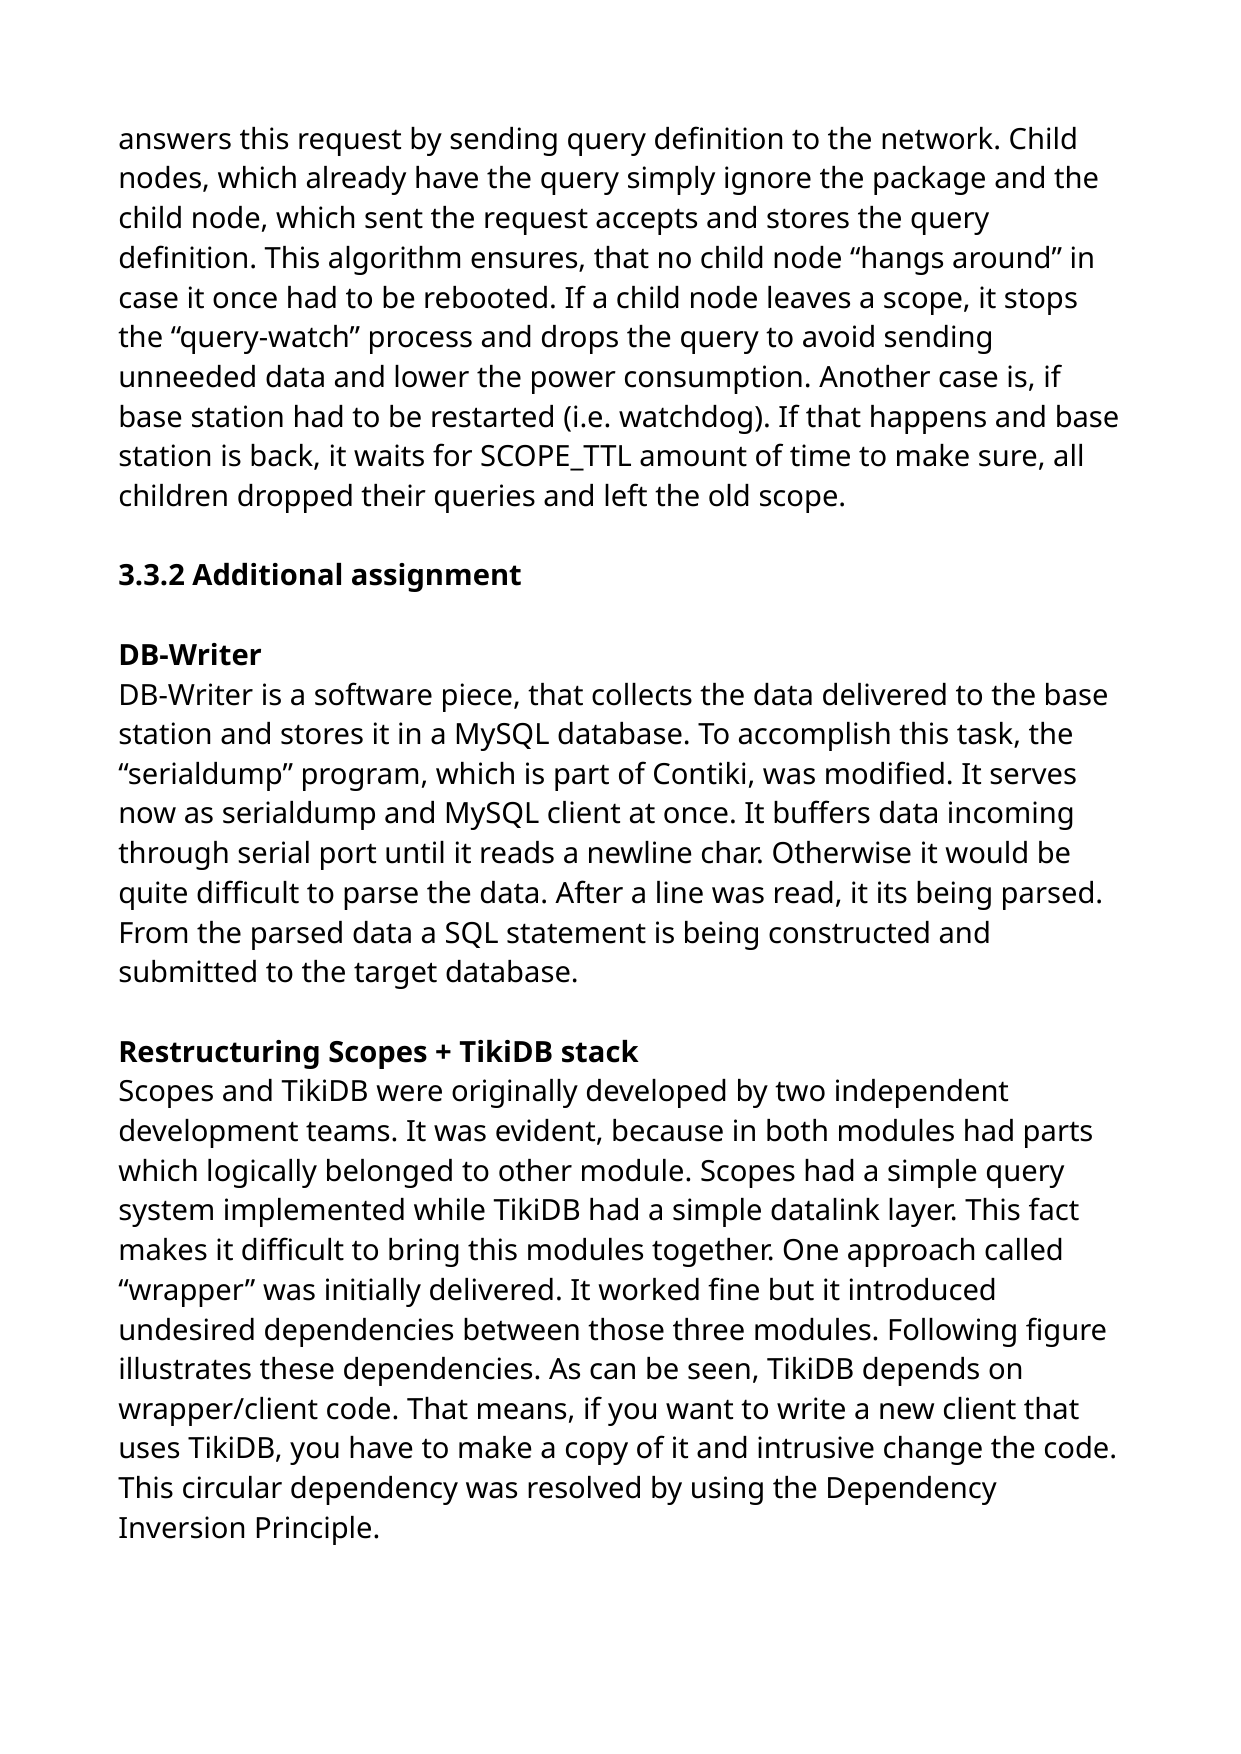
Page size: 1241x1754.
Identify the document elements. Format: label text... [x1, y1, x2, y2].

text 3.3.2 Additional assignment [118, 555, 1122, 594]
text DB-Writer [118, 634, 1122, 674]
text Scopes and TikiDB were originally developed by two independent development teams. It was evident, because in both modules had parts which logically belonged to other module. Scopes had a simple query system implemented while TikiDB had a simple datalink layer. This fact makes it difficult to bring this modules together. One approach called “wrapper” was initially delivered. It worked fine but it introduced undesired dependencies between those three modules. Following figure illustrates these dependencies. As can be seen, TikiDB depends on wrapper/client code. That means, if you want to write a new client that uses TikiDB, you have to make a copy of it and intrusive change the code. This circular dependency was resolved by using the Dependency Inversion Principle. [118, 1071, 1122, 1547]
text answers this request by sending query definition to the network. Child nodes, which already have the query simply ignore the package and the child node, which sent the request accepts and stores the query definition. This algorithm ensures, that no child node “hangs around” in case it once had to be rebooted. If a child node leaves a scope, it stops the “query-watch” process and drops the query to avoid sending unneeded data and lower the power consumption. Another case is, if base station had to be restarted (i.e. watchdog). If that happens and base station is back, it waits for SCOPE_TTL amount of time to make sure, all children dropped their queries and left the old scope. [118, 118, 1122, 515]
text DB-Writer is a software piece, that collects the data delivered to the base station and stores it in a MySQL database. To accomplish this task, the “serialdump” program, which is part of Contiki, was modified. It serves now as serialdump and MySQL client at once. It buffers data incoming through serial port until it reads a newline char. Otherwise it would be quite difficult to parse the data. After a line was read, it its being parsed. From the parsed data a SQL statement is being constructed and submitted to the target database. [118, 674, 1122, 991]
text Restructuring Scopes + TikiDB stack [118, 1031, 1122, 1071]
